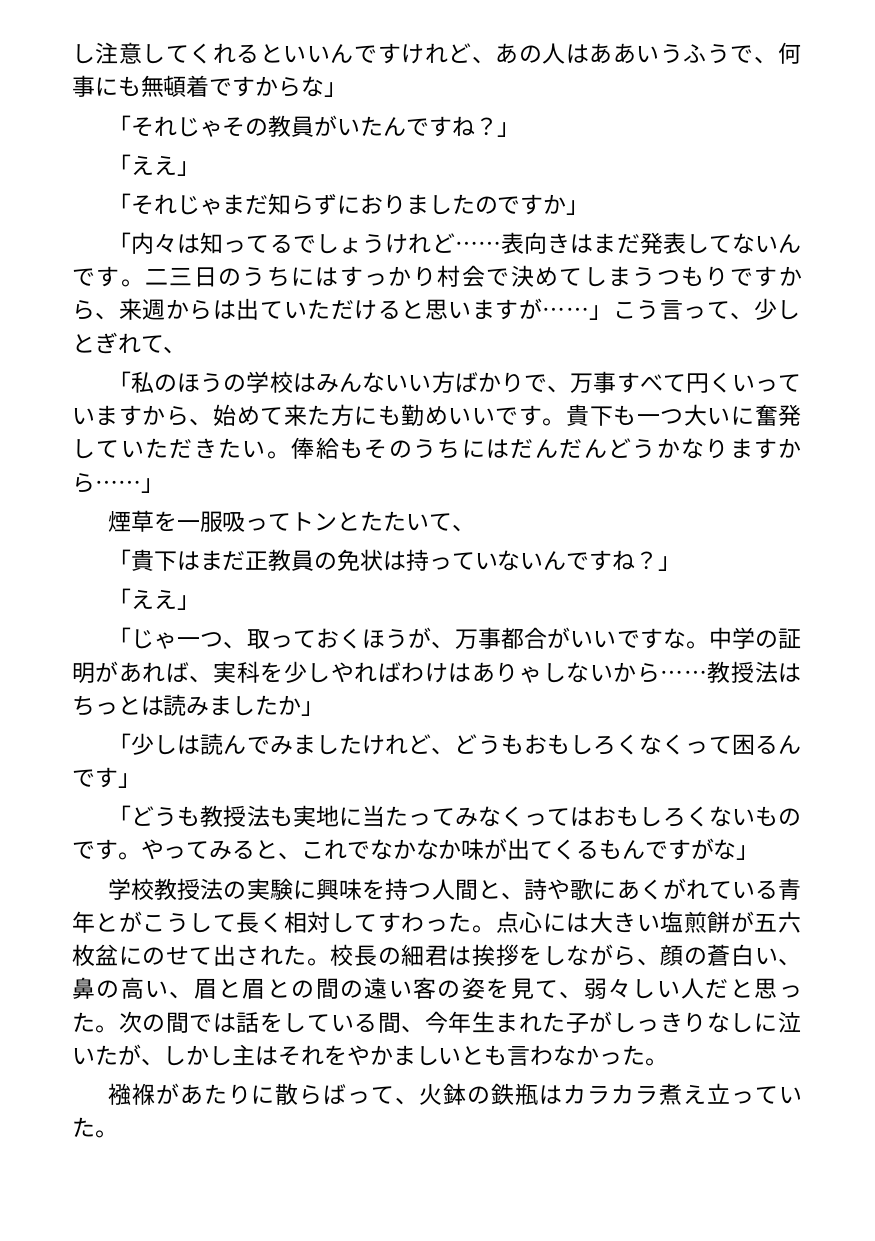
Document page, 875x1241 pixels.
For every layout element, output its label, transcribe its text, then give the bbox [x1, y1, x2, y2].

text 「それじゃその教員がいたんですね？」 [72, 108, 802, 142]
text 煙草を一服吸ってトンとたたいて、 [72, 504, 802, 537]
text 「内々は知ってるでしょうけれど……表向きはまだ発表してないんです。二三日のうちにはすっかり村会で決めてしまうつもりですから、来週からは出ていただけると思いますが……」こう言って、少しとぎれて、 [72, 226, 802, 359]
text し注意してくれるといいんですけれど、あの人はああいうふうで、何事にも無頓着ですからな」 [72, 36, 802, 102]
text 「私のほうの学校はみんないい方ばかりで、万事すべて円くいっていますから、始めて来た方にも勤めいいです。貴下も一つ大いに奮発していただきたい。俸給もそのうちにはだんだんどうかなりますから……」 [72, 365, 802, 498]
text 「貴下はまだ正教員の免状は持っていないんですね？」 [72, 543, 802, 576]
text 学校教授法の実験に興味を持つ人間と、詩や歌にあくがれている青年とがこうして長く相対してすわった。点心には大きい塩煎餅が五六枚盆にのせて出された。校長の細君は挨拶をしながら、顔の蒼白い、鼻の高い、眉と眉との間の遠い客の姿を見て、弱々しい人だと思った。次の間では話をしている間、今年生まれた子がしっきりなしに泣いたが、しかし主はそれをやかましいとも言わなかった。 [72, 872, 802, 1071]
text 「少しは読んでみましたけれど、どうもおもしろくなくって困るんです」 [72, 727, 802, 793]
text 「ええ」 [72, 582, 802, 615]
text 「どうも教授法も実地に当たってみなくってはおもしろくないものです。やってみると、これでなかなか味が出てくるもんですがな」 [72, 799, 802, 866]
text 襁褓があたりに散らばって、火鉢の鉄瓶はカラカラ煮え立っていた。 [72, 1077, 802, 1143]
text 「ええ」 [72, 148, 802, 181]
text 「じゃ一つ、取っておくほうが、万事都合がいいですな。中学の証明があれば、実科を少しやればわけはありゃしないから……教授法はちっとは読みましたか」 [72, 621, 802, 721]
text 「それじゃまだ知らずにおりましたのですか」 [72, 187, 802, 220]
